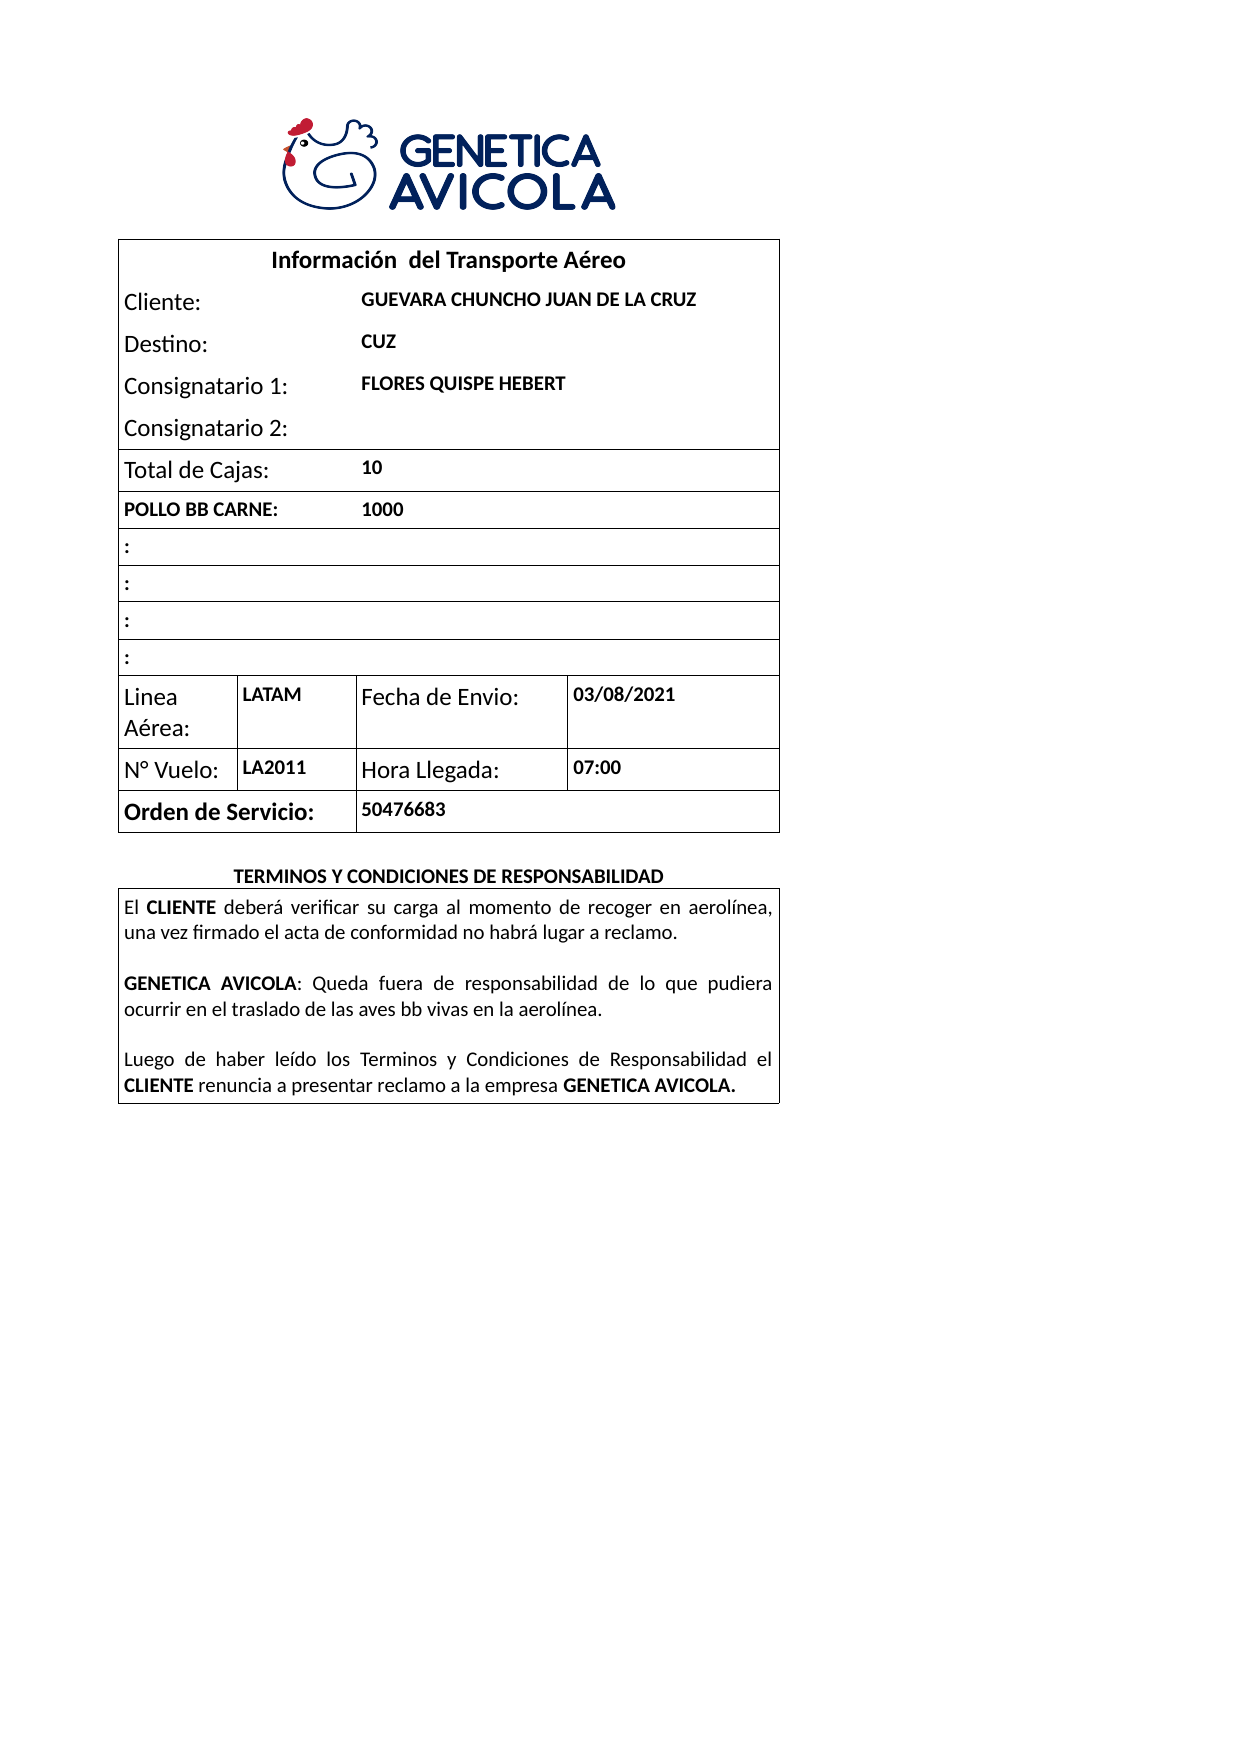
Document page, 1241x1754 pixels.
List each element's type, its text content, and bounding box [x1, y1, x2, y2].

table_cell Linea Aérea: [119, 676, 237, 748]
table_cell Total de Cajas: [119, 450, 356, 491]
table_cell Cliente: [119, 281, 356, 322]
table_cell FLORES QUISPE HEBERT [356, 365, 779, 406]
table_cell : [119, 640, 356, 675]
table_cell Hora Llegada: [357, 749, 567, 790]
picture [282, 118, 616, 210]
table_cell GUEVARA CHUNCHO JUAN DE LA CRUZ [356, 281, 779, 322]
table_cell Destino: [119, 323, 356, 364]
table_cell 1000 [356, 492, 779, 527]
table_cell [356, 602, 779, 638]
table_cell 07:00 [568, 749, 779, 790]
table_cell Consignatario 1: [119, 365, 356, 406]
table_cell [356, 406, 779, 448]
table_cell El CLIENTE deberá verificar su carga al momento de recoger en aerolínea, una vez firmado el acta de conformidad no habrá lugar a reclamo. GENETICA AVICOLA: Queda fuera de responsabilidad de lo que pudiera ocurrir en el traslado de las aves bb vivas en la aerolínea. Luego de haber leído los Terminos y Condiciones de Responsabilidad el CLIENTE renuncia a presentar reclamo a la empresa GENETICA AVICOLA. [119, 889, 779, 1103]
table_cell : [119, 602, 356, 638]
table_cell TERMINOS Y CONDICIONES DE RESPONSABILIDAD [118, 833, 779, 888]
table_header Información del Transporte Aéreo [119, 240, 779, 281]
table_cell [356, 566, 779, 601]
table_cell Orden de Servicio: [119, 791, 356, 832]
table_cell : [119, 529, 356, 564]
table_cell POLLO BB CARNE: [119, 492, 356, 527]
table_cell 10 [356, 450, 779, 491]
table_cell 50476683 [357, 791, 779, 832]
table_cell Consignatario 2: [119, 406, 356, 448]
table_cell Fecha de Envio: [357, 676, 567, 748]
table_cell [356, 640, 779, 675]
table_cell CUZ [356, 323, 779, 364]
table_cell LA2011 [238, 749, 356, 790]
table_cell [356, 529, 779, 564]
table_cell N° Vuelo: [119, 749, 237, 790]
table_cell LATAM [238, 676, 356, 748]
table_cell : [119, 566, 356, 601]
table_cell 03/08/2021 [568, 676, 779, 748]
